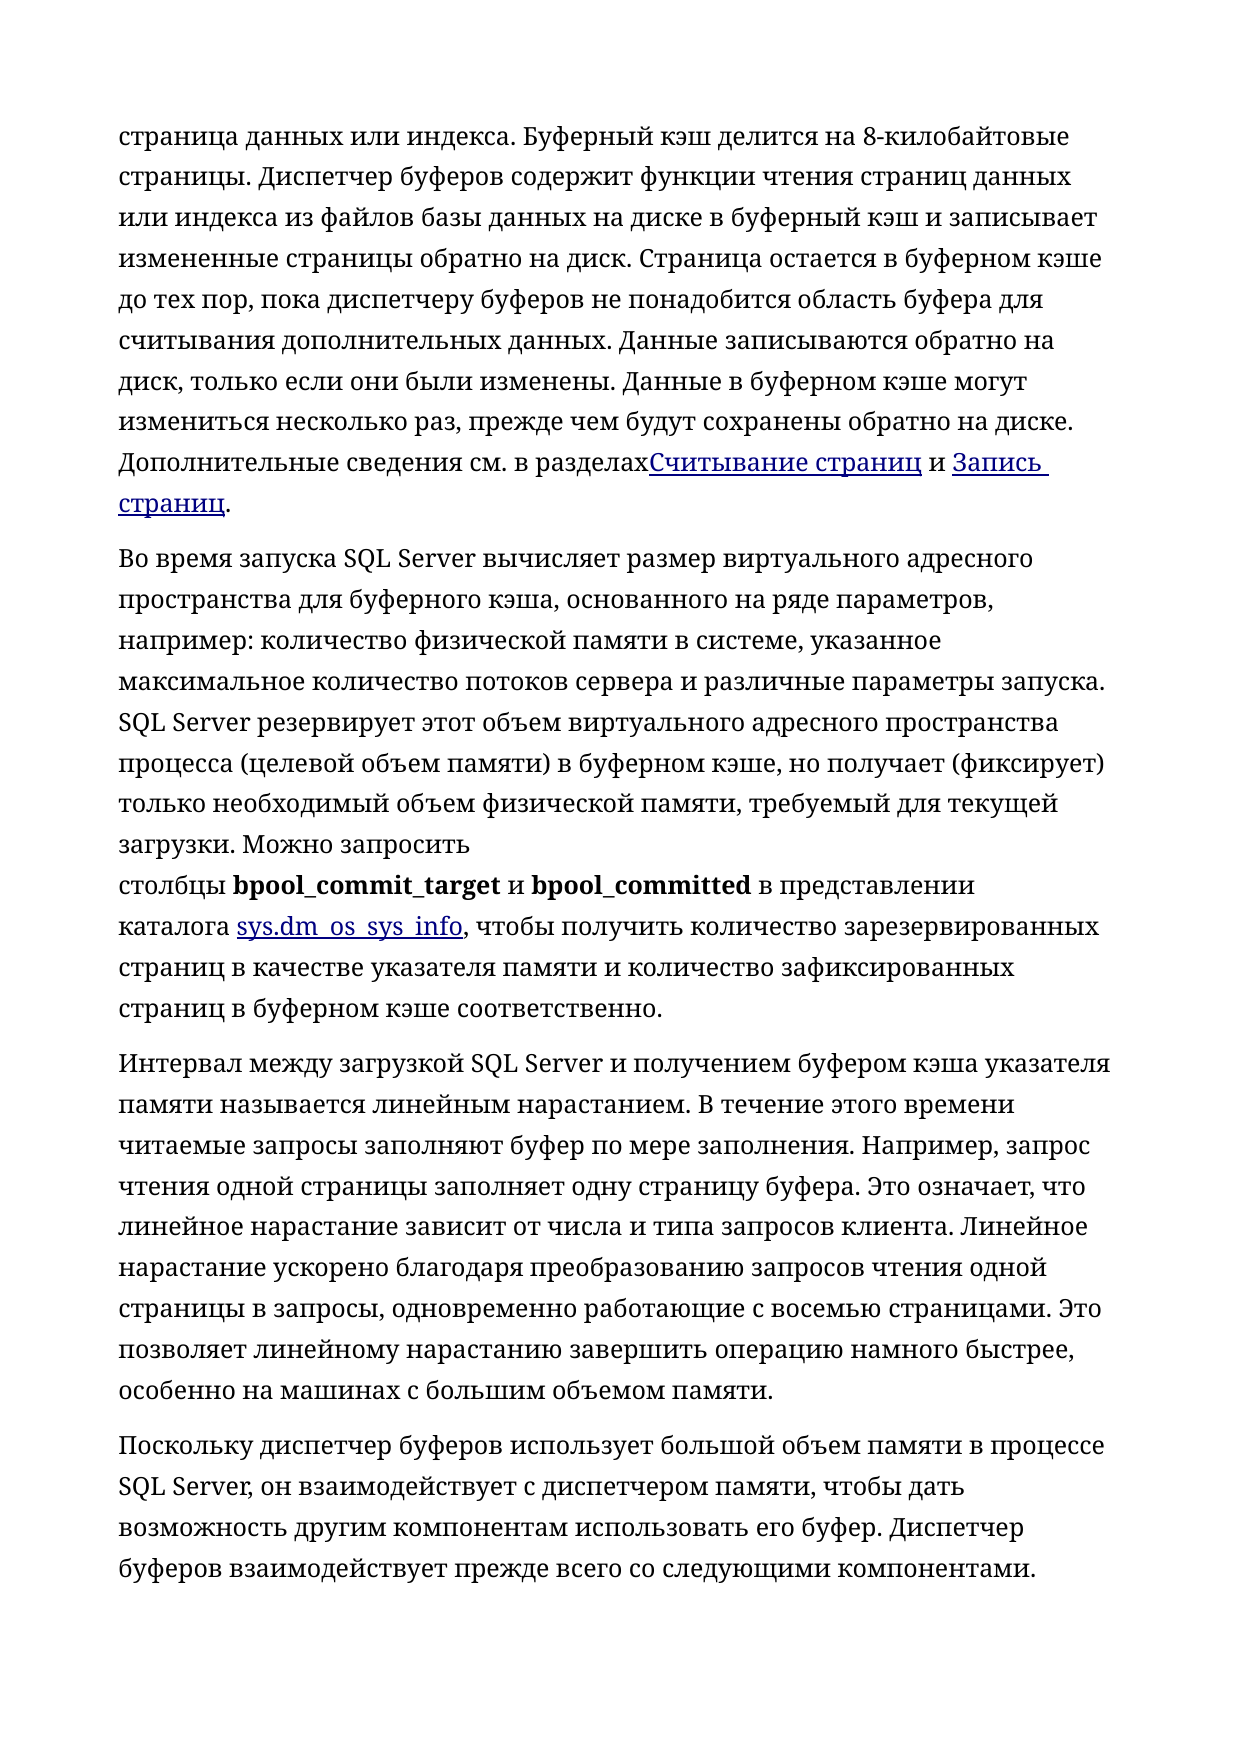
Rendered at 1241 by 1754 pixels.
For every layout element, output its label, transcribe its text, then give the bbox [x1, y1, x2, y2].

text Интервал между загрузкой SQL Server и получением буфером кэша указателя памяти называется линейным нарастанием. В течение этого времени читаемые запросы заполняют буфер по мере заполнения. Например, запрос чтения одной страницы заполняет одну страницу буфера. Это означает, что линейное нарастание зависит от числа и типа запросов клиента. Линейное нарастание ускорено благодаря преобразованию запросов чтения одной страницы в запросы, одновременно работающие с восемью страницами. Это позволяет линейному нарастанию завершить операцию намного быстрее, особенно на машинах с большим объемом памяти. [118, 1046, 1122, 1406]
text Поскольку диспетчер буферов использует большой объем памяти в процессе SQL Server, он взаимодействует с диспетчером памяти, чтобы дать возможность другим компонентам использовать его буфер. Диспетчер буферов взаимодействует прежде всего со следующими компонентами. [118, 1428, 1122, 1584]
text Во время запуска SQL Server вычисляет размер виртуального адресного пространства для буферного кэша, основанного на ряде параметров, например: количество физической памяти в системе, указанное максимальное количество потоков сервера и различные параметры запуска. SQL Server резервирует этот объем виртуального адресного пространства процесса (целевой объем памяти) в буферном кэше, но получает (фиксирует) только необходимый объем физической памяти, требуемый для текущей загрузки. Можно запросить столбцы bpool_commit_target и bpool_committed в представлении каталога sys.dm_os_sys_info, чтобы получить количество зарезервированных страниц в качестве указателя памяти и количество зафиксированных страниц в буферном кэше соответственно. [118, 541, 1122, 1024]
text страница данных или индекса. Буферный кэш делится на 8-килобайтовые страницы. Диспетчер буферов содержит функции чтения страниц данных или индекса из файлов базы данных на диске в буферный кэш и записывает измененные страницы обратно на диск. Страница остается в буферном кэше до тех пор, пока диспетчеру буферов не понадобится область буфера для считывания дополнительных данных. Данные записываются обратно на диск, только если они были изменены. Данные в буферном кэше могут измениться несколько раз, прежде чем будут сохранены обратно на диске. Дополнительные сведения см. в разделахСчитывание страниц и Запись страниц. [118, 118, 1122, 520]
